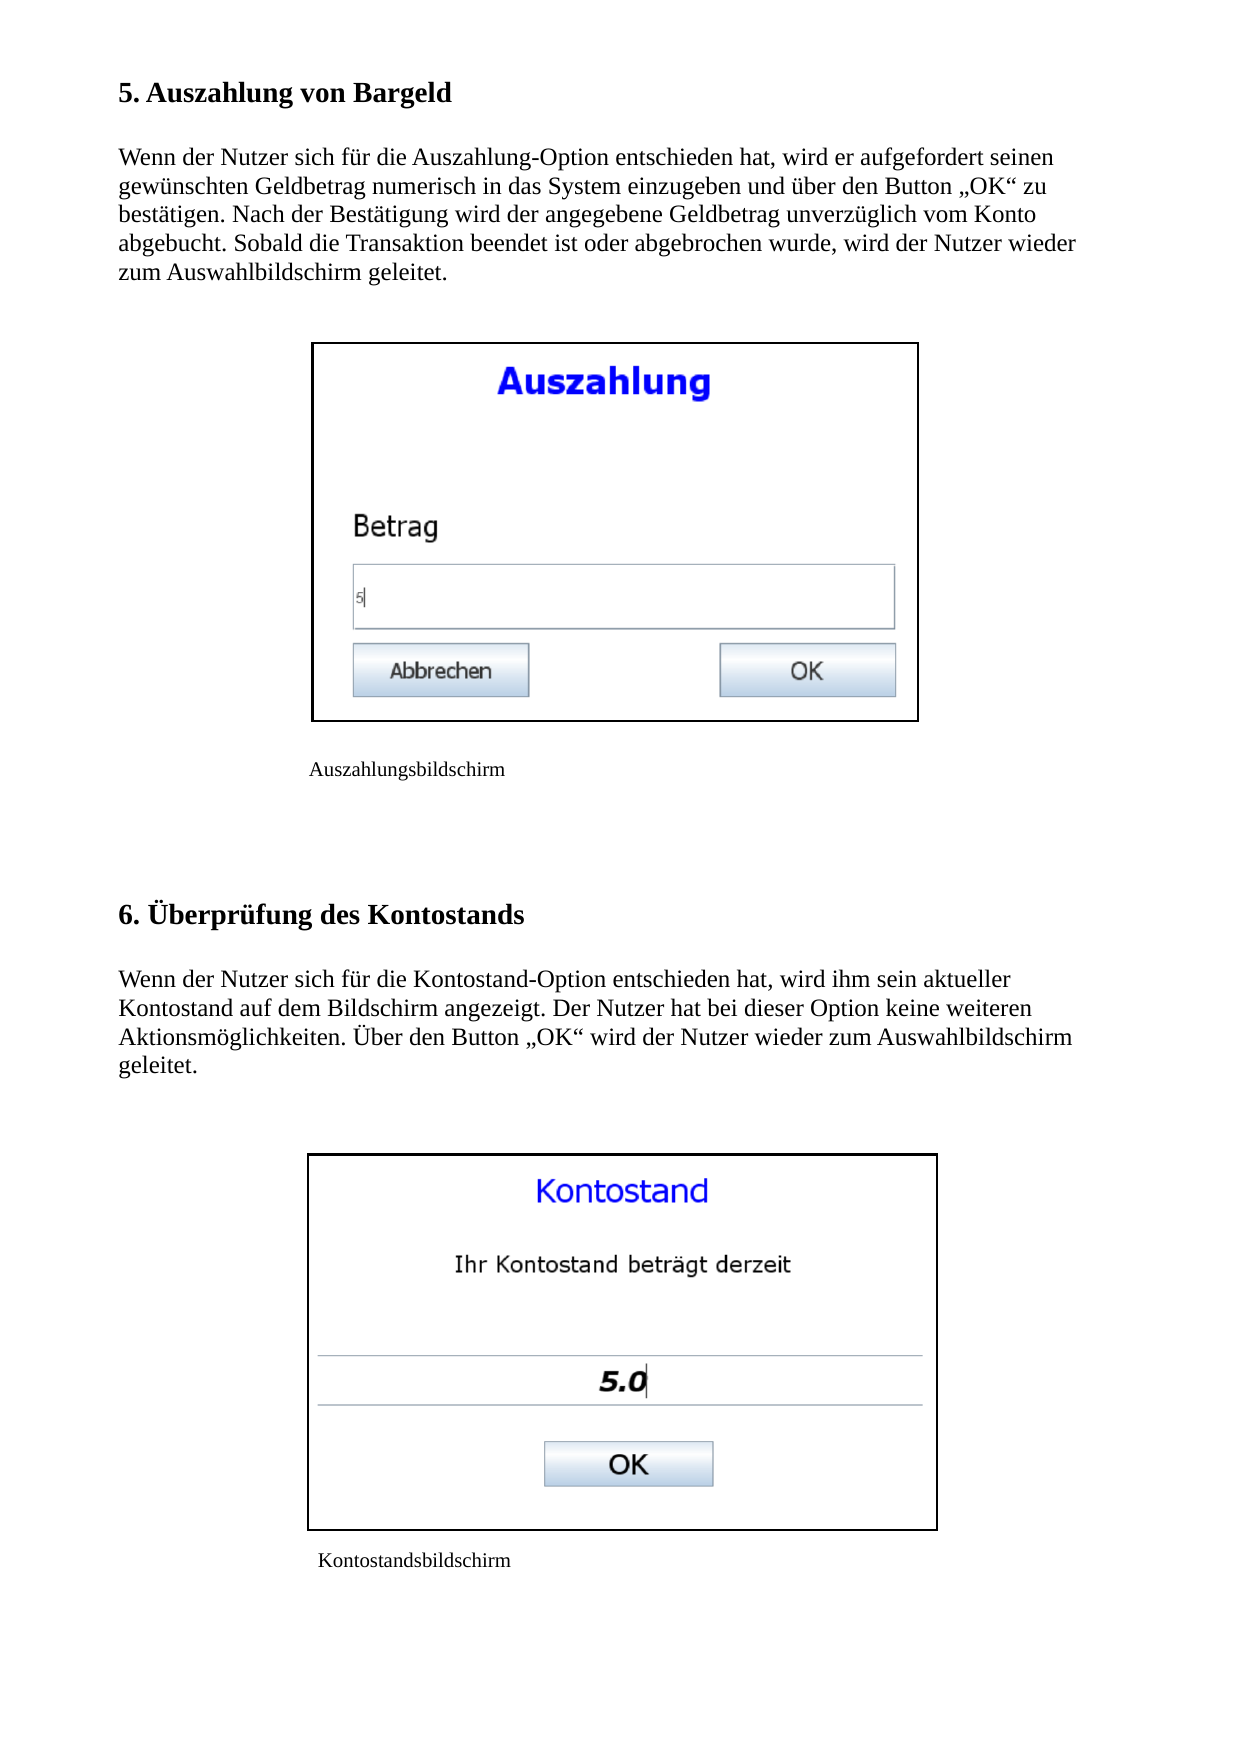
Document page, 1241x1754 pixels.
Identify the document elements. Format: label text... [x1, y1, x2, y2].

text 5. Auszahlung von Bargeld [118, 75, 1122, 108]
picture [312, 343, 928, 725]
text Wenn der Nutzer sich für die Auszahlung-Option entschieden hat, wird er aufgefordert seinen gewünschten Geldbetrag numerisch in das System einzugeben und über den Button „OK“ zu bestätigen. Nach der Bestätigung wird der angegebene Geldbetrag unverzüglich vom Konto abgebucht. Sobald die Transaktion beendet ist oder abgebrochen wurde, wird der Nutzer wieder zum Auswahlbildschirm geleitet. [118, 142, 1122, 286]
picture [317, 1156, 923, 1505]
text Auszahlungsbildschirm [118, 753, 1122, 782]
text Kontostandsbildschirm [318, 1548, 675, 1572]
text Wenn der Nutzer sich für die Kontostand-Option entschieden hat, wird ihm sein aktueller Kontostand auf dem Bildschirm angezeigt. Der Nutzer hat bei dieser Option keine weiteren Aktionsmöglichkeiten. Über den Button „OK“ wird der Nutzer wieder zum Auswahlbildschirm geleitet. [118, 964, 1122, 1079]
picture [314, 344, 917, 720]
text 6. Überprüfung des Kontostands [118, 897, 1122, 931]
picture [317, 1136, 923, 1153]
